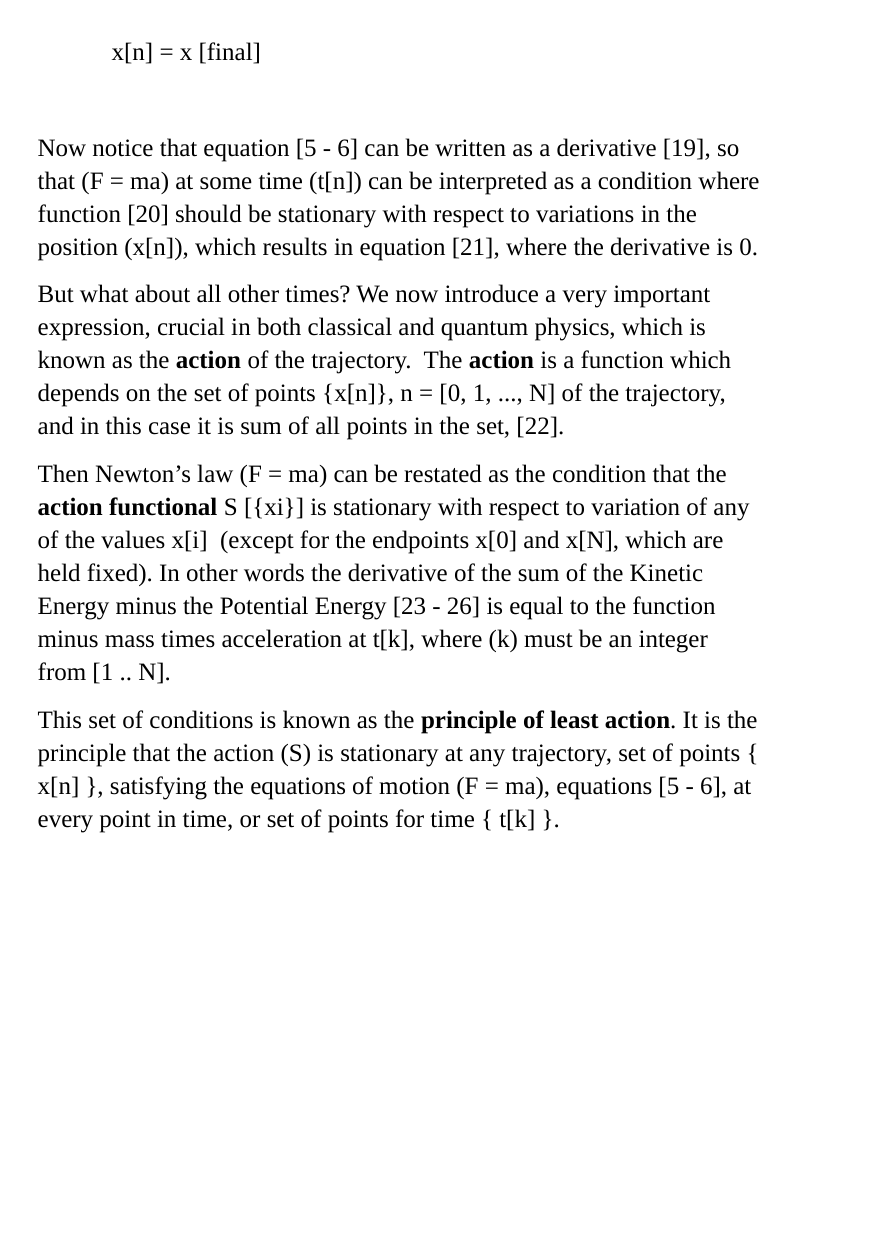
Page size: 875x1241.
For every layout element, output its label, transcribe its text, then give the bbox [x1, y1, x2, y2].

text x[n] = x [final] [37, 37, 762, 66]
text But what about all other times? We now introduce a very important expression, crucial in both classical and quantum physics, which is known as the action of the trajectory. The action is a function which depends on the set of points {x[n]}, n = [0, 1, ..., N] of the trajectory, and in this case it is sum of all points in the set, [22]. [37, 279, 762, 440]
text This set of conditions is known as the principle of least action. It is the principle that the action (S) is stationary at any trajectory, set of points { x[n] }, satisfying the equations of motion (F = ma), equations [5 - 6], at every point in time, or set of points for time { t[k] }. [37, 705, 762, 833]
text Then Newton’s law (F = ma) can be restated as the condition that the action functional S [{xi}] is stationary with respect to variation of any of the values x[i] (except for the endpoints x[0] and x[N], which are held fixed). In other words the derivative of the sum of the Kinetic Energy minus the Potential Energy [23 - 26] is equal to the function minus mass times acceleration at t[k], where (k) must be an integer from [1 .. N]. [37, 459, 762, 686]
text Now notice that equation [5 - 6] can be written as a derivative [19], so that (F = ma) at some time (t[n]) can be interpreted as a condition where function [20] should be stationary with respect to variations in the position (x[n]), which results in equation [21], where the derivative is 0. [37, 133, 762, 261]
